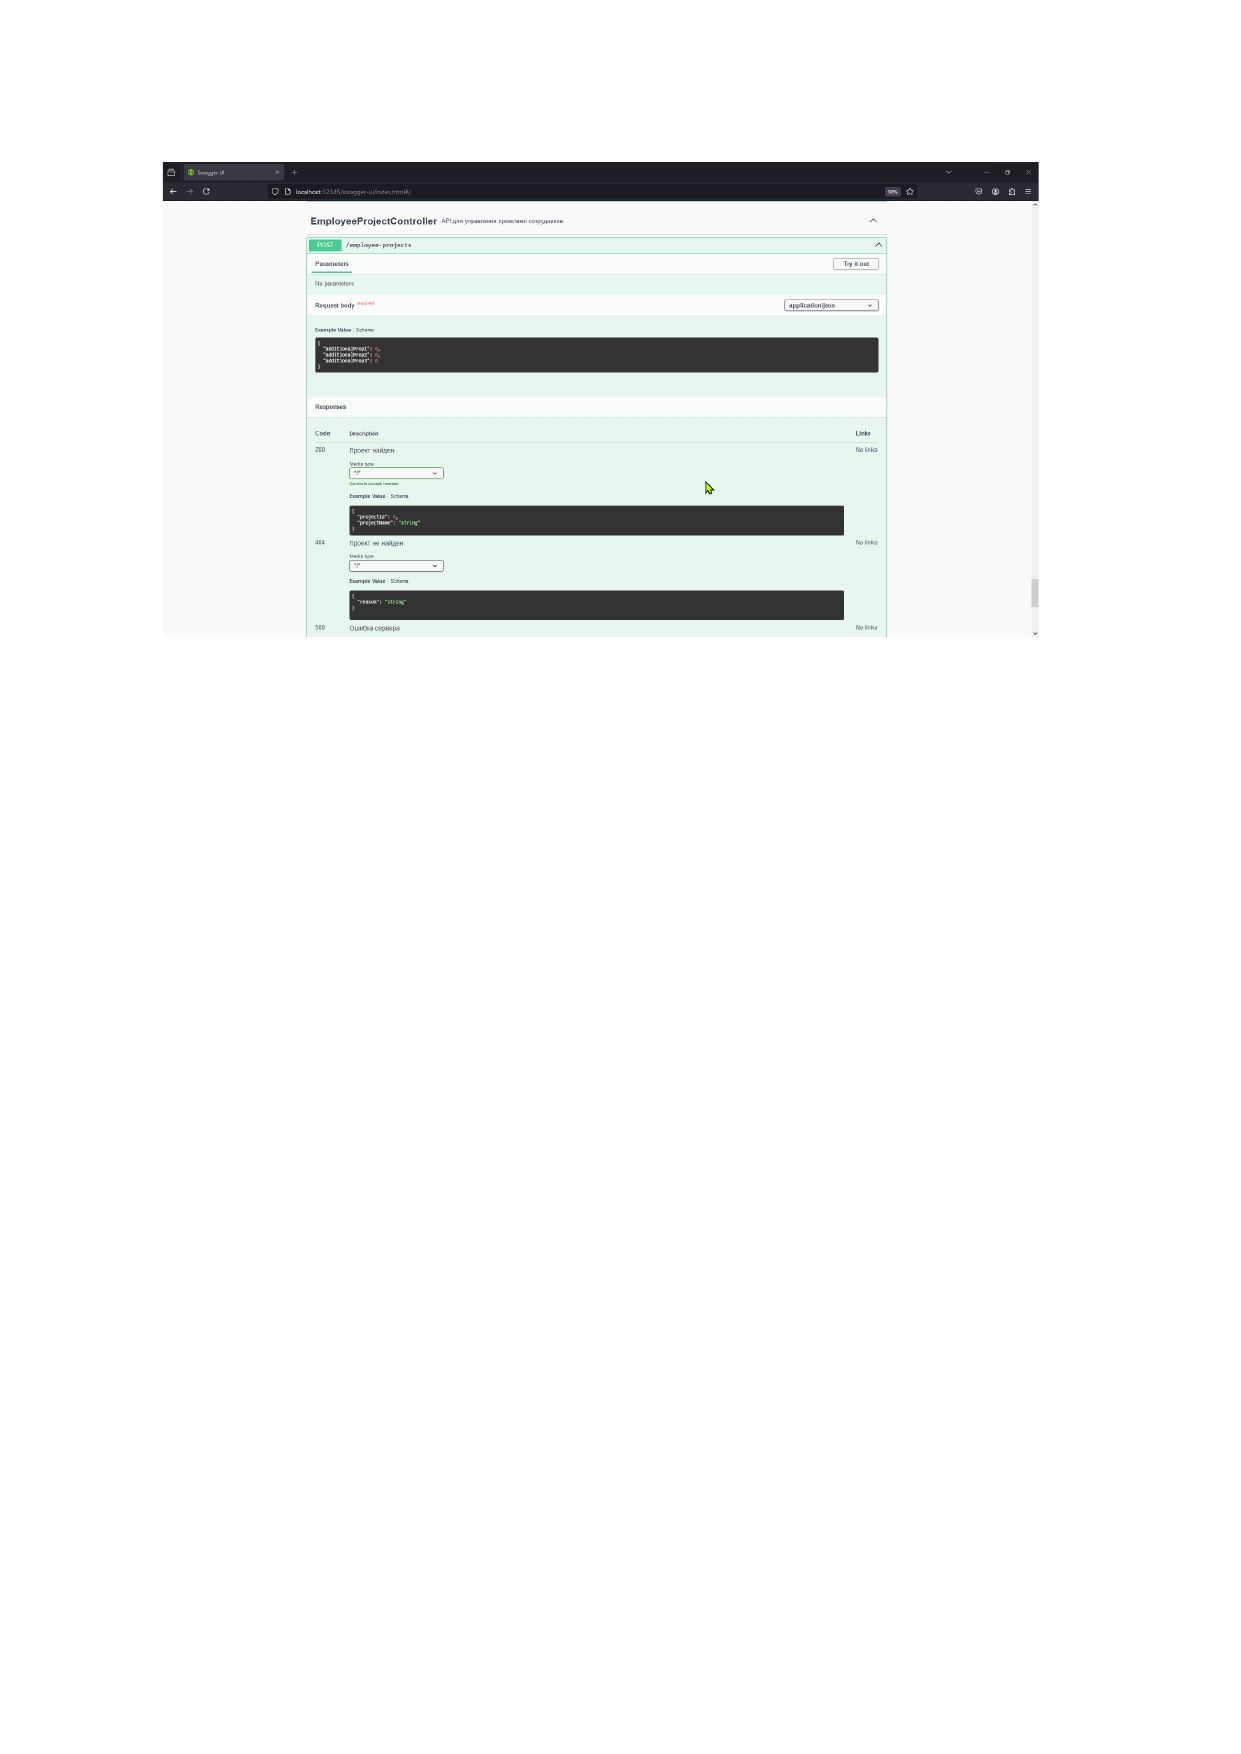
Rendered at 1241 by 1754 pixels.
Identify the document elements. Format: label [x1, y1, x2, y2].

picture [162, 162, 1039, 637]
